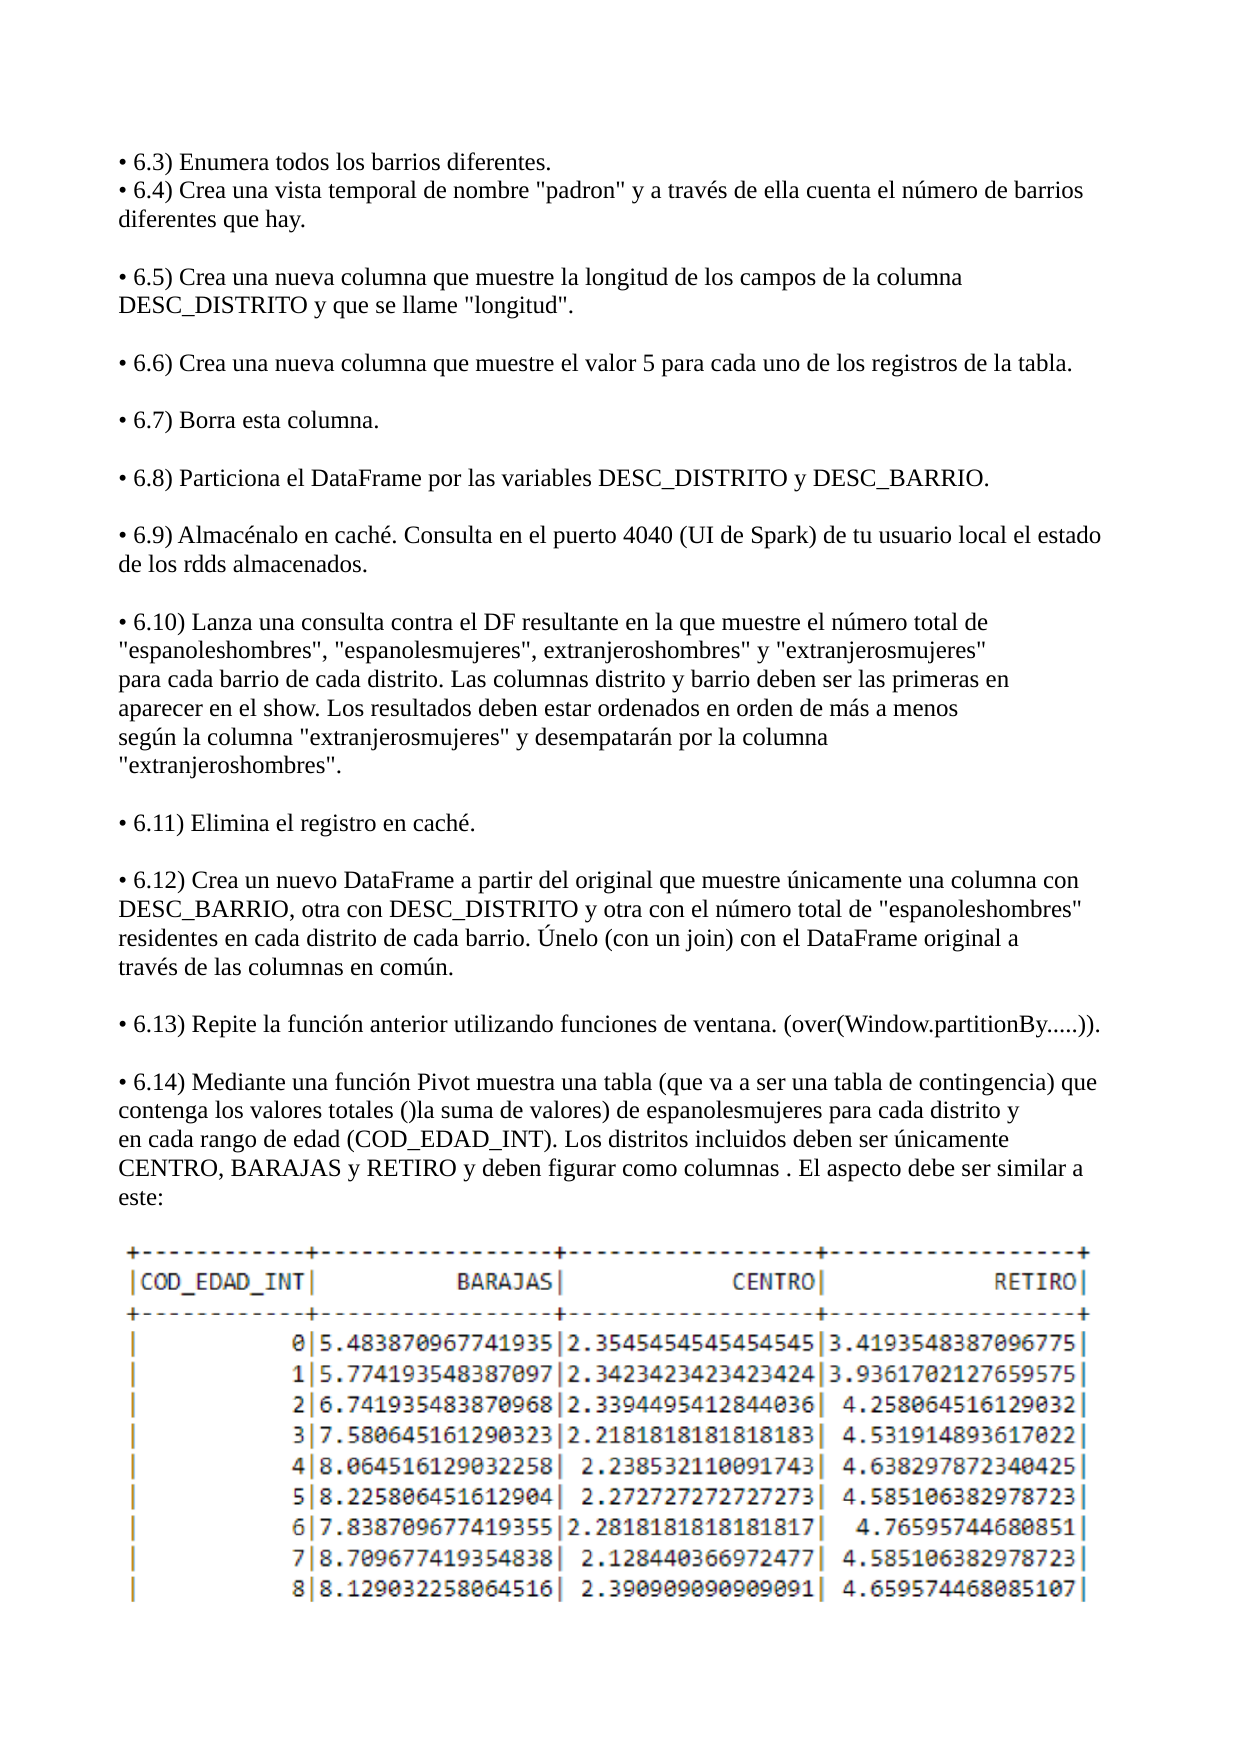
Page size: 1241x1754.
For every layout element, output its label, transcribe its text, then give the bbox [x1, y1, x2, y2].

text • 6.8) Particiona el DataFrame por las variables DESC_DISTRITO y DESC_BARRIO. [118, 463, 1122, 492]
text • 6.3) Enumera todos los barrios diferentes. [118, 147, 1122, 176]
text DESC_BARRIO, otra con DESC_DISTRITO y otra con el número total de "espanoleshombres" [118, 894, 1122, 923]
text "extranjeroshombres". [118, 751, 1122, 779]
text este: [118, 1182, 1122, 1211]
text "espanoleshombres", "espanolesmujeres", extranjeroshombres" y "extranjerosmujeres" [118, 636, 1122, 664]
text • 6.5) Crea una nueva columna que muestre la longitud de los campos de la columna [118, 262, 1122, 291]
text • 6.11) Elimina el registro en caché. [118, 808, 1122, 837]
text CENTRO, BARAJAS y RETIRO y deben figurar como columnas . El aspecto debe ser similar a [118, 1153, 1122, 1182]
text para cada barrio de cada distrito. Las columnas distrito y barrio deben ser las primeras en [118, 664, 1122, 693]
text según la columna "extranjerosmujeres" y desempatarán por la columna [118, 722, 1122, 751]
picture [118, 1239, 1123, 1627]
text DESC_DISTRITO y que se llame "longitud". [118, 291, 1122, 319]
text residentes en cada distrito de cada barrio. Únelo (con un join) con el DataFrame original a [118, 923, 1122, 952]
text de los rdds almacenados. [118, 549, 1122, 578]
text • 6.6) Crea una nueva columna que muestre el valor 5 para cada uno de los registros de la tabla. [118, 348, 1122, 377]
text aparecer en el show. Los resultados deben estar ordenados en orden de más a menos [118, 693, 1122, 722]
text en cada rango de edad (COD_EDAD_INT). Los distritos incluidos deben ser únicamente [118, 1124, 1122, 1153]
text • 6.4) Crea una vista temporal de nombre "padron" y a través de ella cuenta el número de barrios [118, 176, 1122, 204]
text • 6.14) Mediante una función Pivot muestra una tabla (que va a ser una tabla de contingencia) que [118, 1067, 1122, 1096]
text diferentes que hay. [118, 204, 1122, 233]
text • 6.7) Borra esta columna. [118, 406, 1122, 434]
text • 6.13) Repite la función anterior utilizando funciones de ventana. (over(Window.partitionBy.....)). [118, 1009, 1122, 1038]
text • 6.12) Crea un nuevo DataFrame a partir del original que muestre únicamente una columna con [118, 866, 1122, 894]
text contenga los valores totales ()la suma de valores) de espanolesmujeres para cada distrito y [118, 1096, 1122, 1124]
text • 6.9) Almacénalo en caché. Consulta en el puerto 4040 (UI de Spark) de tu usuario local el estado [118, 521, 1122, 549]
text través de las columnas en común. [118, 952, 1122, 981]
text • 6.10) Lanza una consulta contra el DF resultante en la que muestre el número total de [118, 607, 1122, 636]
